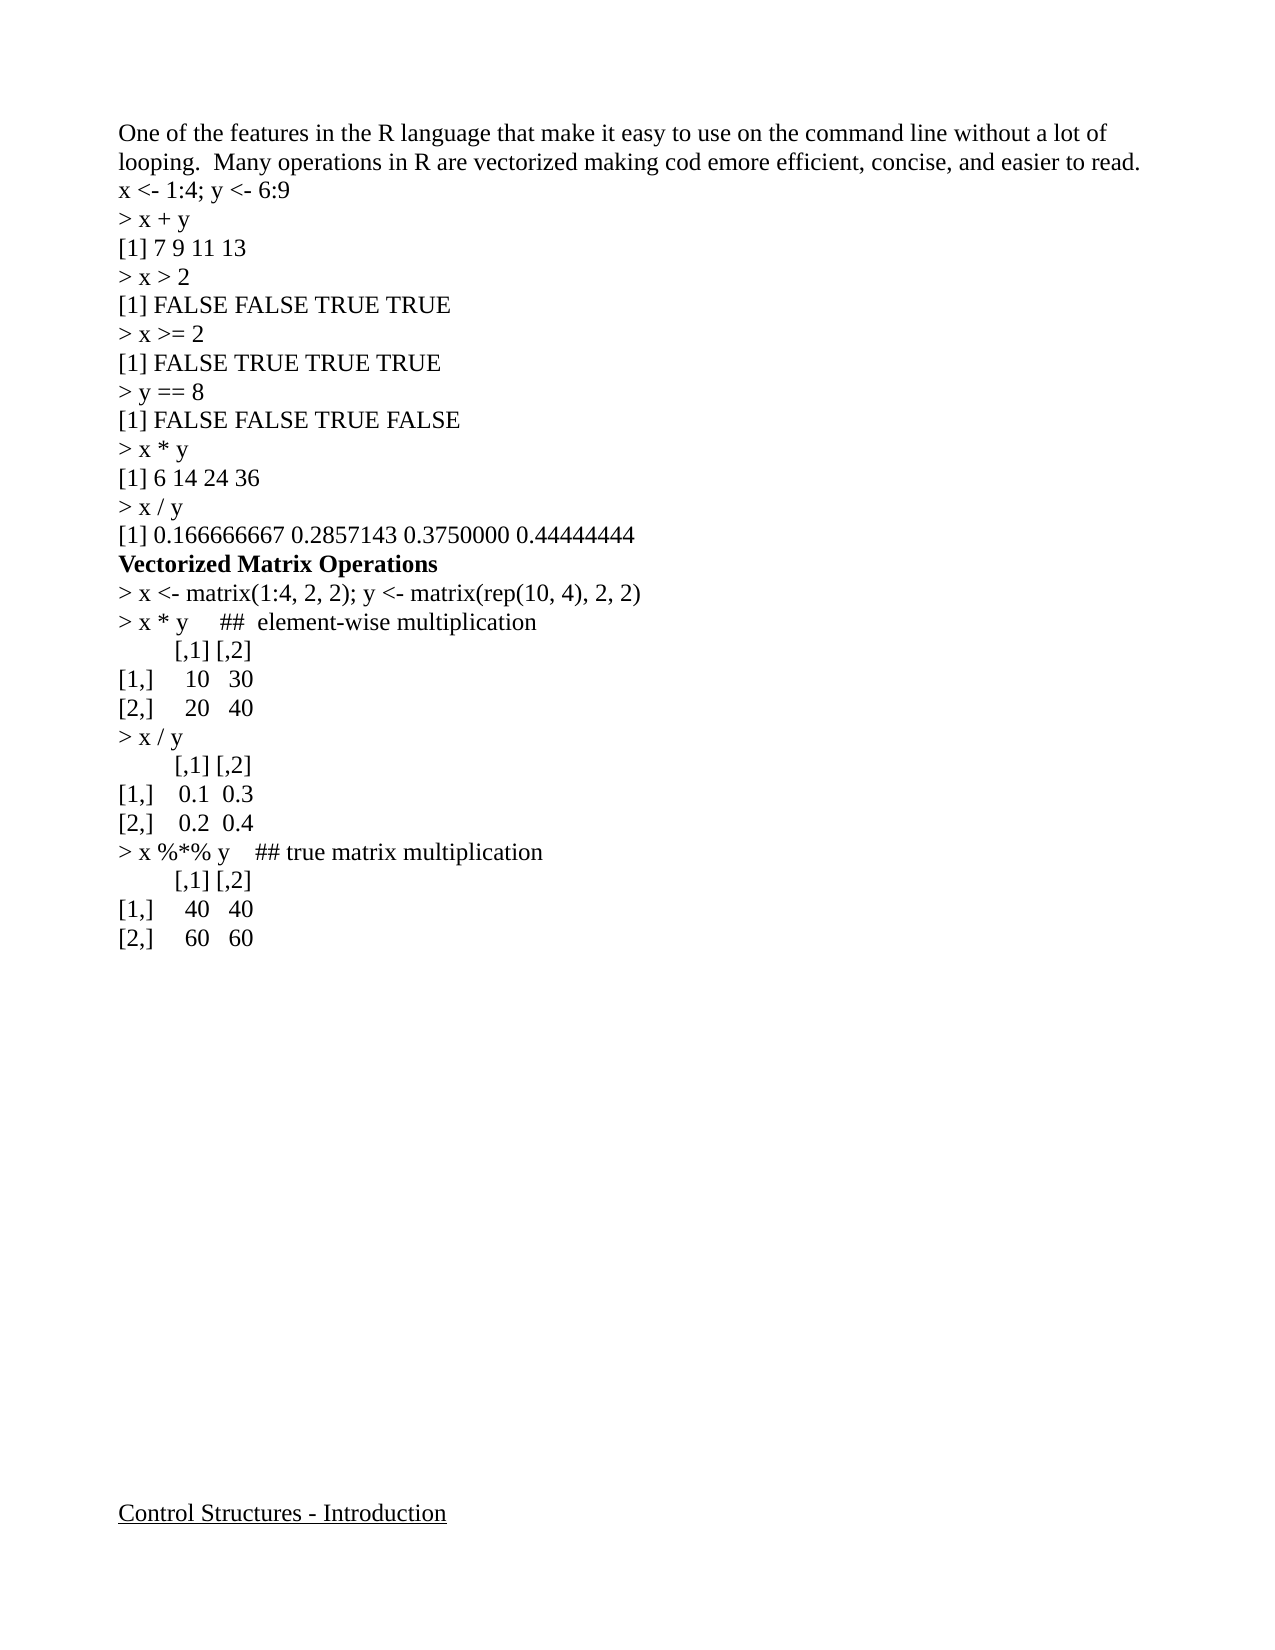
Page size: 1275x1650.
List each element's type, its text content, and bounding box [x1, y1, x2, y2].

text One of the features in the R language that make it easy to use on the command line without a lot of looping. Many operations in R are vectorized making cod emore efficient, concise, and easier to read. [118, 118, 1157, 176]
text [1] FALSE TRUE TRUE TRUE [118, 348, 1157, 377]
text Control Structures - Introduction [118, 1498, 1157, 1527]
text > y == 8 [118, 377, 1157, 406]
text [1,] 0.1 0.3 [118, 779, 1157, 808]
text > x / y [118, 492, 1157, 521]
text [1] FALSE FALSE TRUE FALSE [118, 406, 1157, 434]
text [2,] 60 60 [118, 923, 1157, 952]
text [2,] 0.2 0.4 [118, 808, 1157, 837]
text > x > 2 [118, 262, 1157, 291]
text [,1] [,2] [118, 866, 1157, 894]
text > x <- matrix(1:4, 2, 2); y <- matrix(rep(10, 4), 2, 2) [118, 578, 1157, 607]
text > x >= 2 [118, 319, 1157, 348]
text [1] 7 9 11 13 [118, 233, 1157, 262]
text [1] 0.166666667 0.2857143 0.3750000 0.44444444 [118, 521, 1157, 549]
text [,1] [,2] [118, 751, 1157, 779]
text [1,] 40 40 [118, 894, 1157, 923]
text [,1] [,2] [118, 636, 1157, 664]
text [2,] 20 40 [118, 693, 1157, 722]
text > x + y [118, 204, 1157, 233]
text > x * y ## element-wise multiplication [118, 607, 1157, 636]
text Vectorized Matrix Operations [118, 549, 1157, 578]
text [1,] 10 30 [118, 664, 1157, 693]
text [1] 6 14 24 36 [118, 463, 1157, 492]
text x <- 1:4; y <- 6:9 [118, 176, 1157, 204]
text > x * y [118, 434, 1157, 463]
text [1] FALSE FALSE TRUE TRUE [118, 291, 1157, 319]
text > x %*% y ## true matrix multiplication [118, 837, 1157, 866]
text > x / y [118, 722, 1157, 751]
